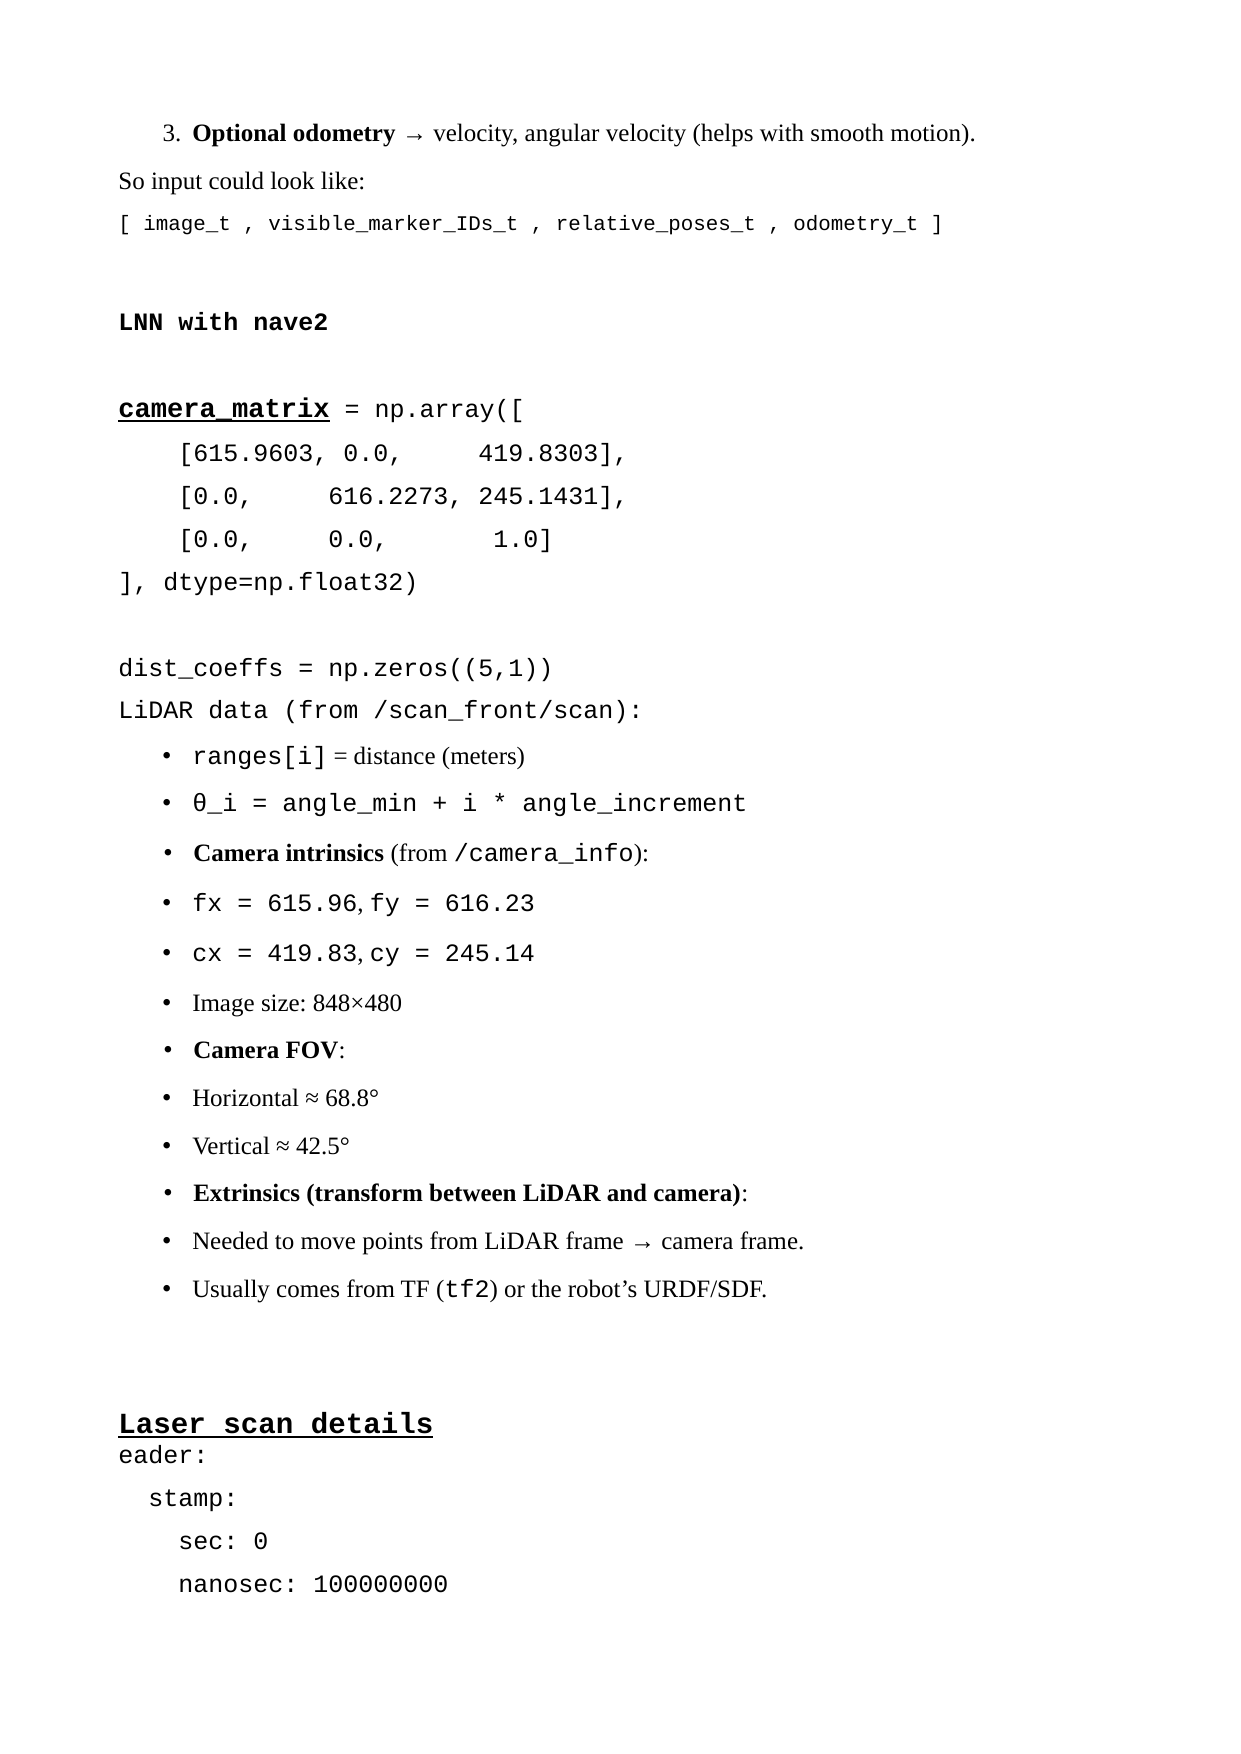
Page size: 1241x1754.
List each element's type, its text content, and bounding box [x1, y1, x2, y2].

list Camera intrinsics (from /camera_info): [164, 838, 1122, 869]
text camera_matrix = np.array([ [118, 395, 1122, 426]
text nanosec: 100000000 [118, 1571, 1122, 1599]
list Camera FOV: [164, 1036, 1122, 1064]
list θ_i = angle_min + i * angle_increment [162, 791, 1122, 819]
list Usually comes from TF (tf2) or the robot’s URDF/SDF. [162, 1274, 1122, 1304]
list Image size: 848×480 [162, 988, 1122, 1017]
list fx = 615.96, fy = 616.23 [162, 888, 1122, 919]
list Optional odometry → velocity, angular velocity (helps with smooth motion). [162, 118, 1122, 147]
text [ image_t , visible_marker_IDs_t , relative_poses_t , odometry_t ] [118, 213, 1122, 237]
text LNN with nave2 [118, 309, 1122, 338]
text [0.0, 616.2273, 245.1431], [118, 483, 1122, 512]
text [0.0, 0.0, 1.0] [118, 526, 1122, 555]
text Laser scan details eader: [118, 1409, 1122, 1471]
text [615.9603, 0.0, 419.8303], [118, 441, 1122, 469]
list Vertical ≈ 42.5° [162, 1131, 1122, 1159]
list Extrinsics (transform between LiDAR and camera): [164, 1178, 1122, 1207]
text sec: 0 [118, 1528, 1122, 1557]
list Needed to move points from LiDAR frame → camera frame. [162, 1226, 1122, 1255]
list ranges[i] = distance (meters) [162, 741, 1122, 772]
text ], dtype=np.float32) [118, 569, 1122, 598]
text stamp: [118, 1485, 1122, 1514]
text So input could look like: [118, 166, 1122, 194]
list Horizontal ≈ 68.8° [162, 1083, 1122, 1112]
text LiDAR data (from /scan_front/scan): [118, 698, 1122, 726]
list cx = 419.83, cy = 245.14 [162, 938, 1122, 969]
text dist_coeffs = np.zeros((5,1)) [118, 655, 1122, 683]
